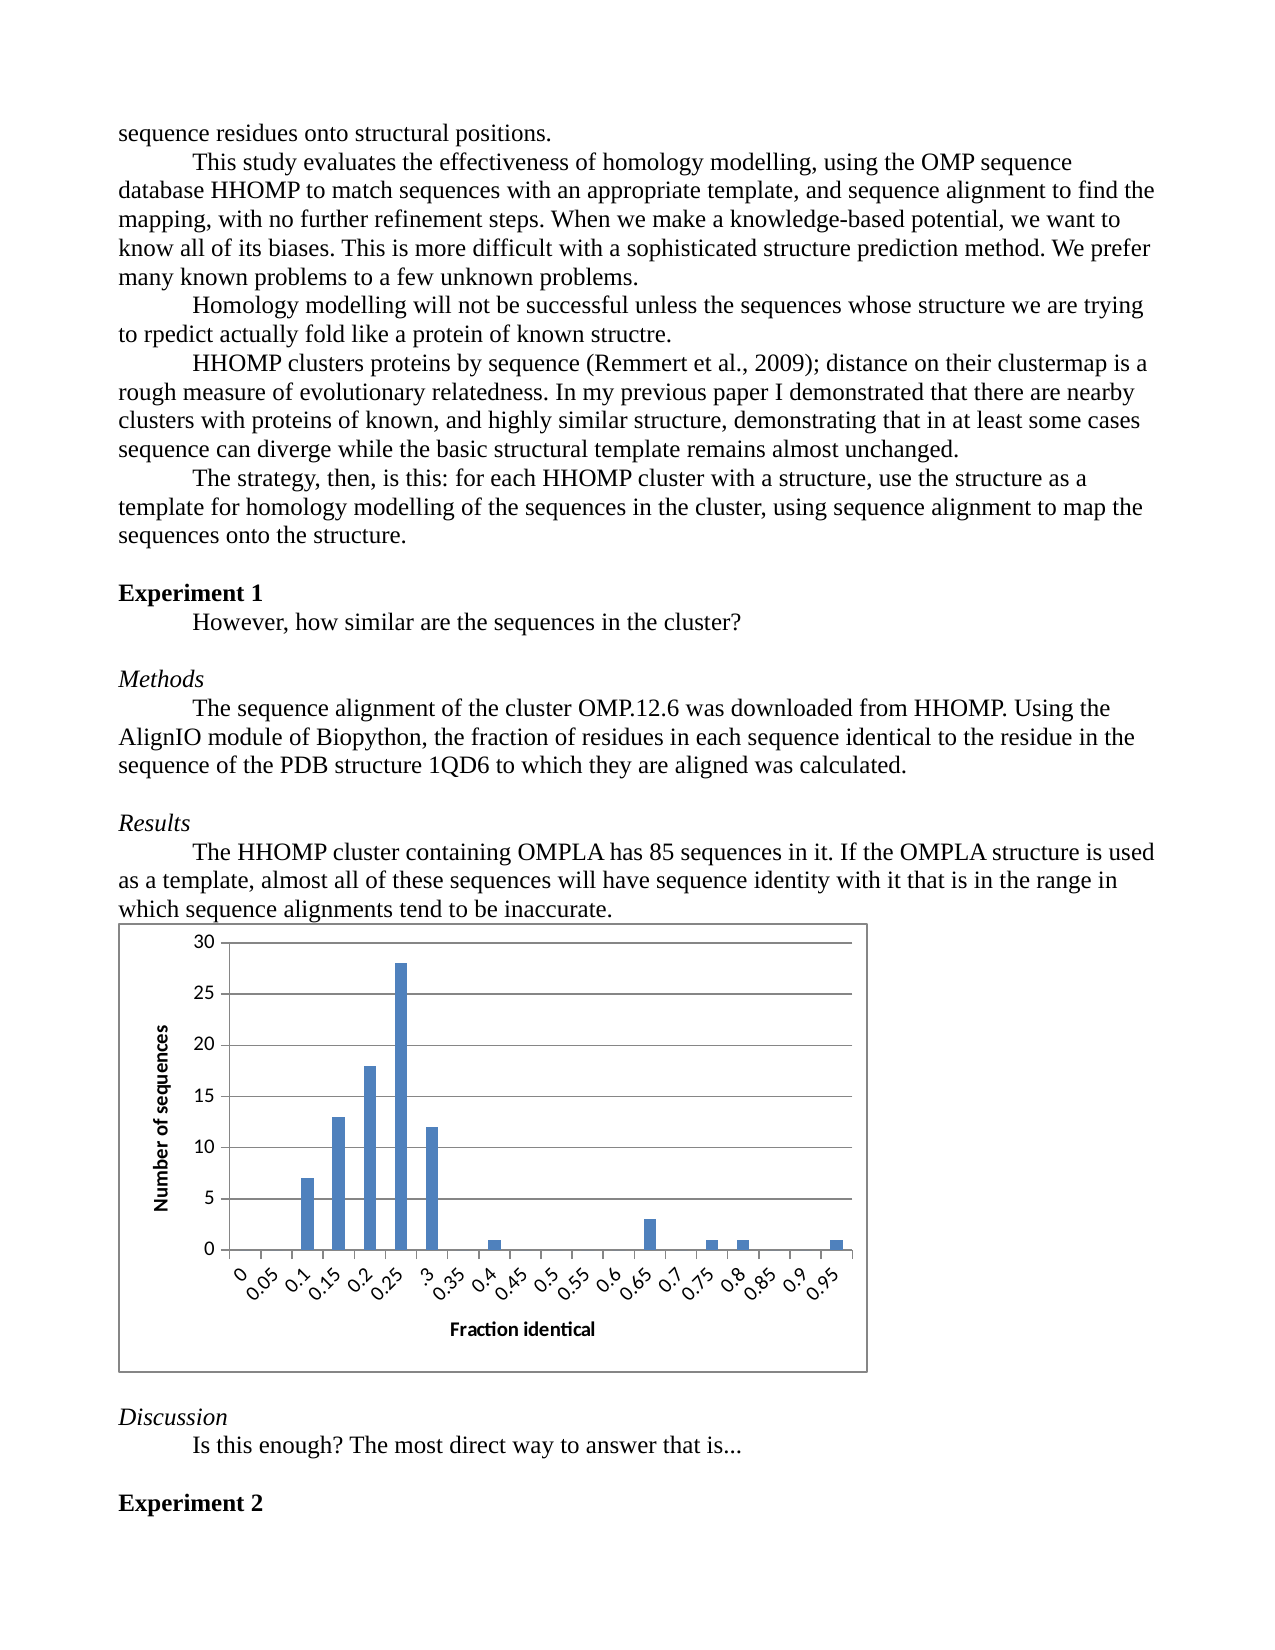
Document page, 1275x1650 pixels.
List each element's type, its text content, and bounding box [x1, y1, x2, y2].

text The sequence alignment of the cluster OMP.12.6 was downloaded from HHOMP. Using the AlignIO module of Biopython, the fraction of residues in each sequence identical to the residue in the sequence of the PDB structure 1QD6 to which they are aligned was calculated. [118, 693, 1157, 779]
text Results [118, 808, 1157, 837]
text Methods [118, 664, 1157, 693]
text However, how similar are the sequences in the cluster? [118, 607, 1157, 636]
text HHOMP clusters proteins by sequence (Remmert et al., 2009); distance on their clustermap is a rough measure of evolutionary relatedness. In my previous paper I demonstrated that there are nearby clusters with proteins of known, and highly similar structure, demonstrating that in at least some cases sequence can diverge while the basic structural template remains almost unchanged. [118, 348, 1157, 463]
text Experiment 2 [118, 1488, 1157, 1517]
text The HHOMP cluster containing OMPLA has 85 sequences in it. If the OMPLA structure is used as a template, almost all of these sequences will have sequence identity with it that is in the range in which sequence alignments tend to be inaccurate. [118, 837, 1157, 923]
text The strategy, then, is this: for each HHOMP cluster with a structure, use the structure as a template for homology modelling of the sequences in the cluster, using sequence alignment to map the sequences onto the structure. [118, 463, 1157, 549]
text Experiment 1 [118, 578, 1157, 607]
text This study evaluates the effectiveness of homology modelling, using the OMP sequence database HHOMP to match sequences with an appropriate template, and sequence alignment to find the mapping, with no further refinement steps. When we make a knowledge-based potential, we want to know all of its biases. This is more difficult with a sophisticated structure prediction method. We prefer many known problems to a few unknown problems. [118, 147, 1157, 291]
text sequence residues onto structural positions. [118, 118, 1157, 147]
text Discussion [118, 1402, 1157, 1431]
text Homology modelling will not be successful unless the sequences whose structure we are trying to rpedict actually fold like a protein of known structre. [118, 291, 1157, 348]
text Is this enough? The most direct way to answer that is... [118, 1431, 1157, 1459]
